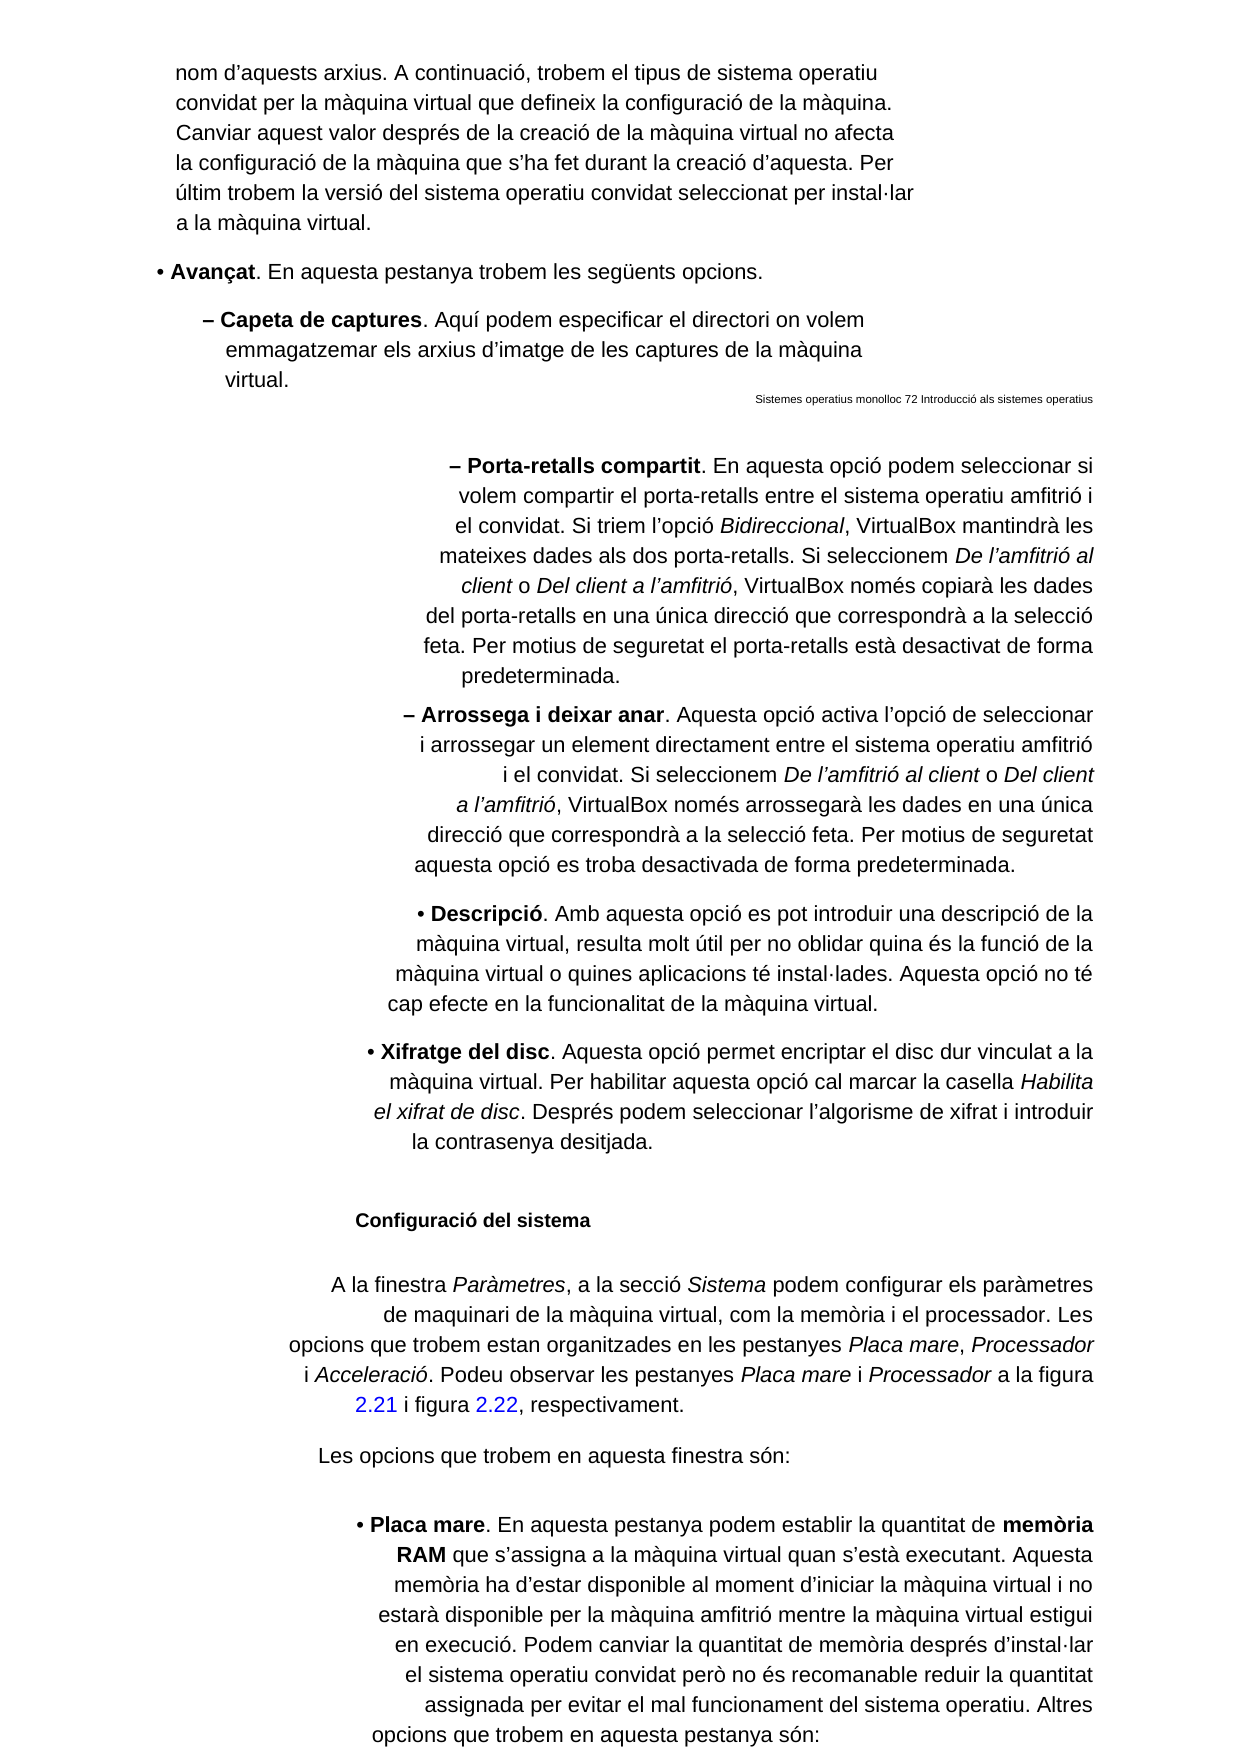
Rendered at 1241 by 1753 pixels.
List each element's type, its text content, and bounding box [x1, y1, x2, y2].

text • Xifratge del disc. Aquesta opció permet encriptar el disc dur vinculat a la [0, 1039, 1093, 1064]
text la configuració de la màquina que s’ha fet durant la creació d’aquesta. Per [175, 150, 1122, 175]
text la contrasenya desitjada. [412, 1129, 1122, 1154]
text emmagatzemar els arxius d’imatge de les captures de la màquina [225, 337, 1122, 362]
text màquina virtual. Per habilitar aquesta opció cal marcar la casella Habilita [0, 1069, 1093, 1094]
text virtual. [225, 367, 1122, 392]
text cap efecte en la funcionalitat de la màquina virtual. [0, 990, 879, 1016]
text opcions que trobem en aquesta pestanya són: [0, 1722, 820, 1747]
text el xifrat de disc. Després podem seleccionar l’algorisme de xifrat i introduir [0, 1099, 1094, 1124]
text Canviar aquest valor després de la creació de la màquina virtual no afecta [176, 120, 1122, 145]
text màquina virtual o quines aplicacions té instal·lades. Aquesta opció no té [0, 960, 1093, 986]
text últim trobem la versió del sistema operatiu convidat seleccionat per instal·lar [175, 180, 1122, 205]
text client o Del client a l’amfitrió, VirtualBox només copiarà les dades [0, 573, 1093, 598]
text A la finestra Paràmetres, a la secció Sistema podem configurar els paràmetres [0, 1272, 1093, 1297]
text en execució. Podem canviar la quantitat de memòria després d’instal·lar [0, 1632, 1094, 1657]
text RAM que s’assigna a la màquina virtual quan s’està executant. Aquesta [0, 1542, 1093, 1567]
text • Placa mare. En aquesta pestanya podem establir la quantitat de memòria [0, 1512, 1093, 1537]
text a la màquina virtual. [176, 210, 1122, 235]
text de maquinari de la màquina virtual, com la memòria i el processador. Les [0, 1302, 1093, 1327]
text 2.21 i figura 2.22, respectivament. [355, 1392, 1122, 1417]
text del porta-retalls en una única direcció que correspondrà a la selecció [0, 603, 1093, 628]
text • Avançat. En aquesta pestanya trobem les següents opcions. [156, 259, 1122, 284]
text predeterminada. [461, 663, 1122, 688]
text convidat per la màquina virtual que defineix la configuració de la màquina. [175, 90, 1122, 115]
text assignada per evitar el mal funcionament del sistema operatiu. Altres [0, 1692, 1093, 1717]
text mateixes dades als dos porta-retalls. Si seleccionem De l’amfitrió al [0, 543, 1093, 568]
text aquesta opció es troba desactivada de forma predeterminada. [0, 852, 1016, 877]
text el convidat. Si triem l’opció Bidireccional, VirtualBox mantindrà les [0, 513, 1093, 538]
text Configuració del sistema [355, 1209, 1122, 1232]
text memòria ha d’estar disponible al moment d’iniciar la màquina virtual i no [0, 1572, 1093, 1597]
text el sistema operatiu convidat però no és recomanable reduir la quantitat [0, 1662, 1093, 1687]
text feta. Per motius de seguretat el porta-retalls està desactivat de forma [0, 633, 1093, 658]
text estarà disponible per la màquina amfitrió mentre la màquina virtual estigui [0, 1602, 1093, 1627]
text opcions que trobem estan organitzades en les pestanyes Placa mare, Processador [0, 1332, 1094, 1357]
text direcció que correspondrà a la selecció feta. Per motius de seguretat [0, 822, 1093, 847]
text – Capeta de captures. Aquí podem especificar el directori on volem [202, 307, 1122, 332]
text i Acceleració. Podeu observar les pestanyes Placa mare i Processador a la figura [0, 1362, 1093, 1387]
text – Arrossega i deixar anar. Aquesta opció activa l’opció de seleccionar [0, 702, 1094, 727]
text Les opcions que trobem en aquesta finestra són: [0, 1442, 791, 1468]
text i arrossegar un element directament entre el sistema operatiu amfitrió [0, 732, 1093, 757]
text volem compartir el porta-retalls entre el sistema operatiu amfitrió i [0, 483, 1093, 508]
text Sistemes operatius monolloc 72 Introducció als sistemes operatius [0, 392, 1093, 406]
text – Porta-retalls compartit. En aquesta opció podem seleccionar si [0, 453, 1093, 478]
text i el convidat. Si seleccionem De l’amfitrió al client o Del client [0, 762, 1094, 787]
text • Descripció. Amb aquesta opció es pot introduir una descripció de la [0, 900, 1093, 926]
text a l’amfitrió, VirtualBox només arrossegarà les dades en una única [0, 792, 1093, 817]
text nom d’aquests arxius. A continuació, trobem el tipus de sistema operatiu [175, 60, 1122, 85]
text màquina virtual, resulta molt útil per no oblidar quina és la funció de la [0, 930, 1093, 956]
